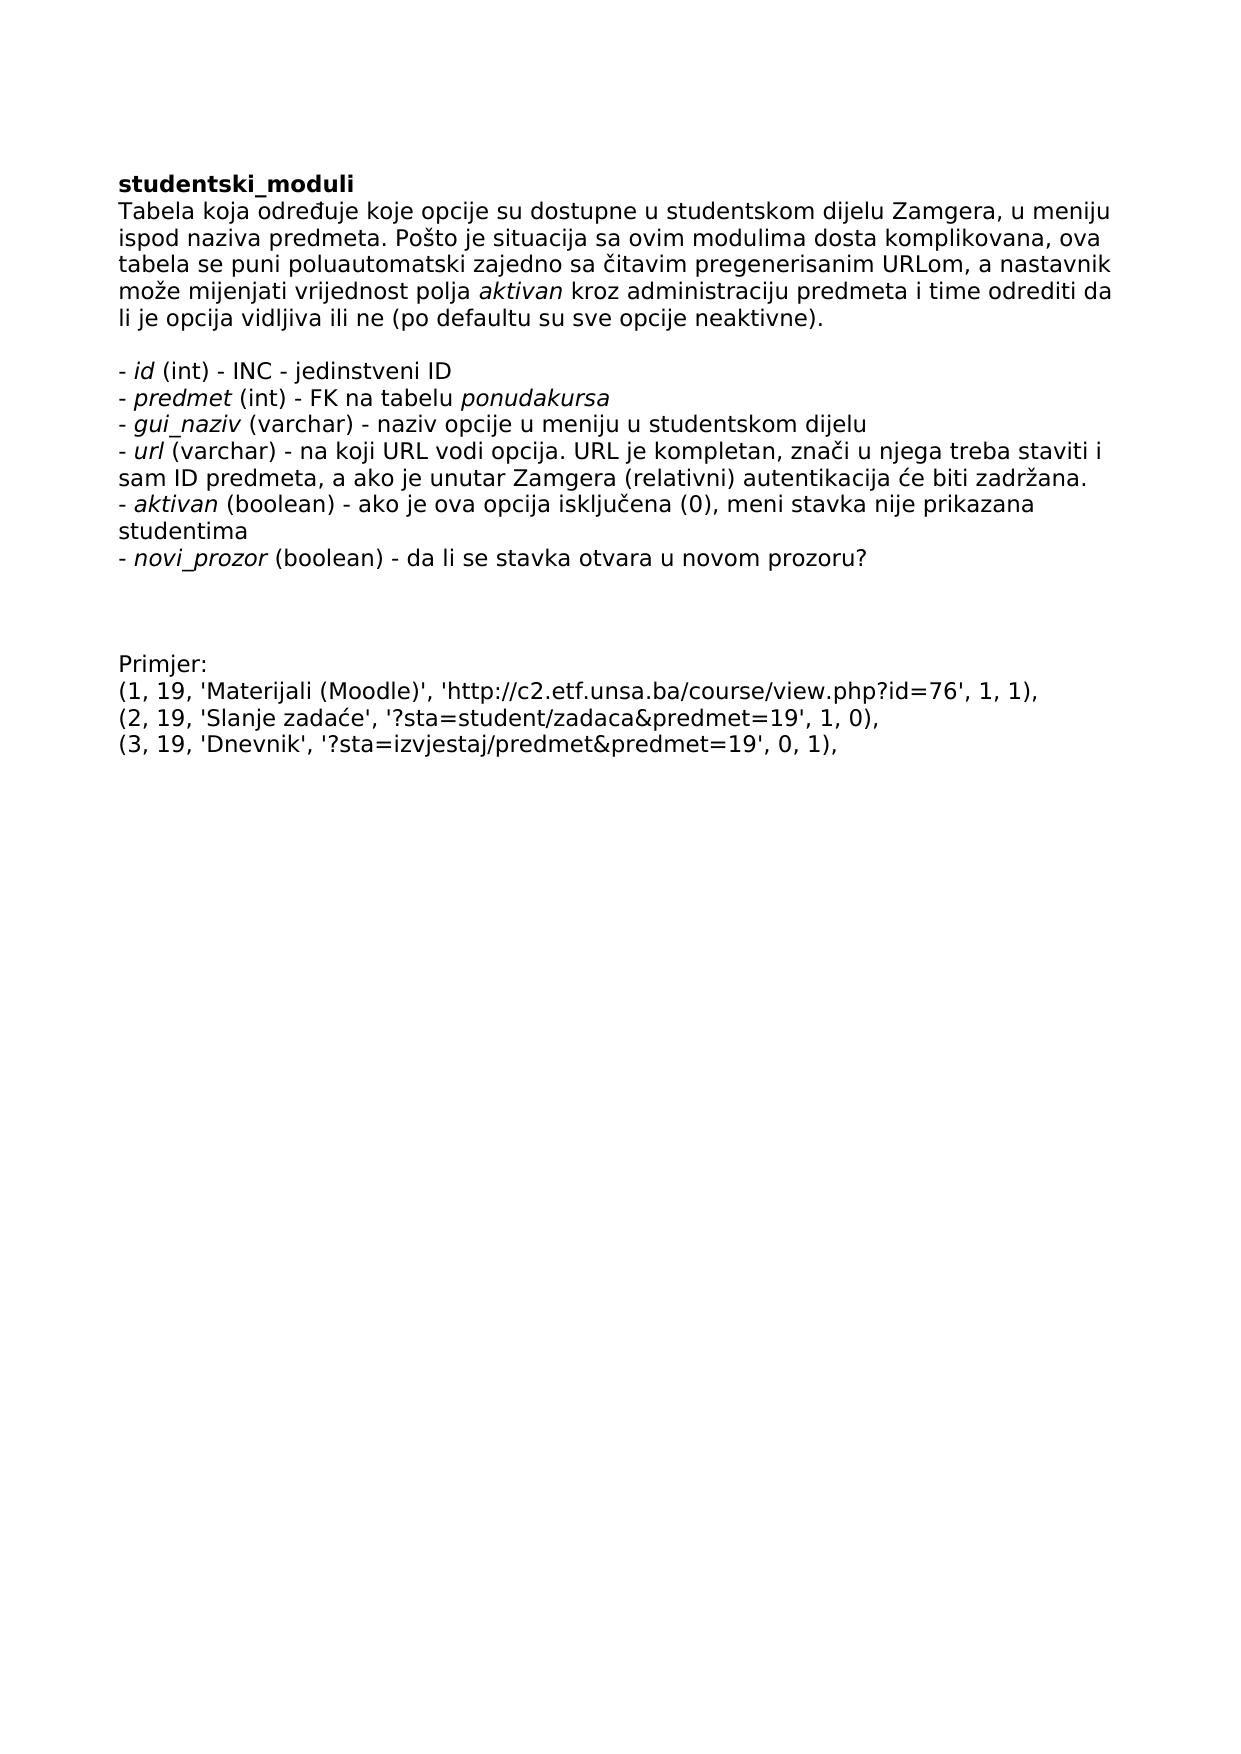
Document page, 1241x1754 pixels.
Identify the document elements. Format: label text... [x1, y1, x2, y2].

text Primjer: [118, 651, 1122, 678]
text - novi_prozor (boolean) - da li se stavka otvara u novom prozoru? [118, 545, 1122, 571]
text Tabela koja određuje koje opcije su dostupne u studentskom dijelu Zamgera, u meniju ispod naziva predmeta. Pošto je situacija sa ovim modulima dosta komplikovana, ova tabela se puni poluautomatski zajedno sa čitavim pregenerisanim URLom, a nastavnik može mijenjati vrijednost polja aktivan kroz administraciju predmeta i time odrediti da li je opcija vidljiva ili ne (po defaultu su sve opcije neaktivne). [118, 198, 1122, 331]
text studentski_moduli [118, 171, 1122, 198]
text (3, 19, 'Dnevnik', '?sta=izvjestaj/predmet&predmet=19', 0, 1), [118, 731, 1122, 758]
text - gui_naziv (varchar) - naziv opcije u meniju u studentskom dijelu [118, 411, 1122, 438]
text (1, 19, 'Materijali (Moodle)', 'http://c2.etf.unsa.ba/course/view.php?id=76', 1, 1), [118, 678, 1122, 705]
text - id (int) - INC - jedinstveni ID [118, 358, 1122, 385]
text - predmet (int) - FK na tabelu ponudakursa [118, 385, 1122, 411]
text - aktivan (boolean) - ako je ova opcija isključena (0), meni stavka nije prikazana studentima [118, 491, 1122, 545]
text (2, 19, 'Slanje zadaće', '?sta=student/zadaca&predmet=19', 1, 0), [118, 705, 1122, 731]
text - url (varchar) - na koji URL vodi opcija. URL je kompletan, znači u njega treba staviti i sam ID predmeta, a ako je unutar Zamgera (relativni) autentikacija će biti zadržana. [118, 438, 1122, 491]
